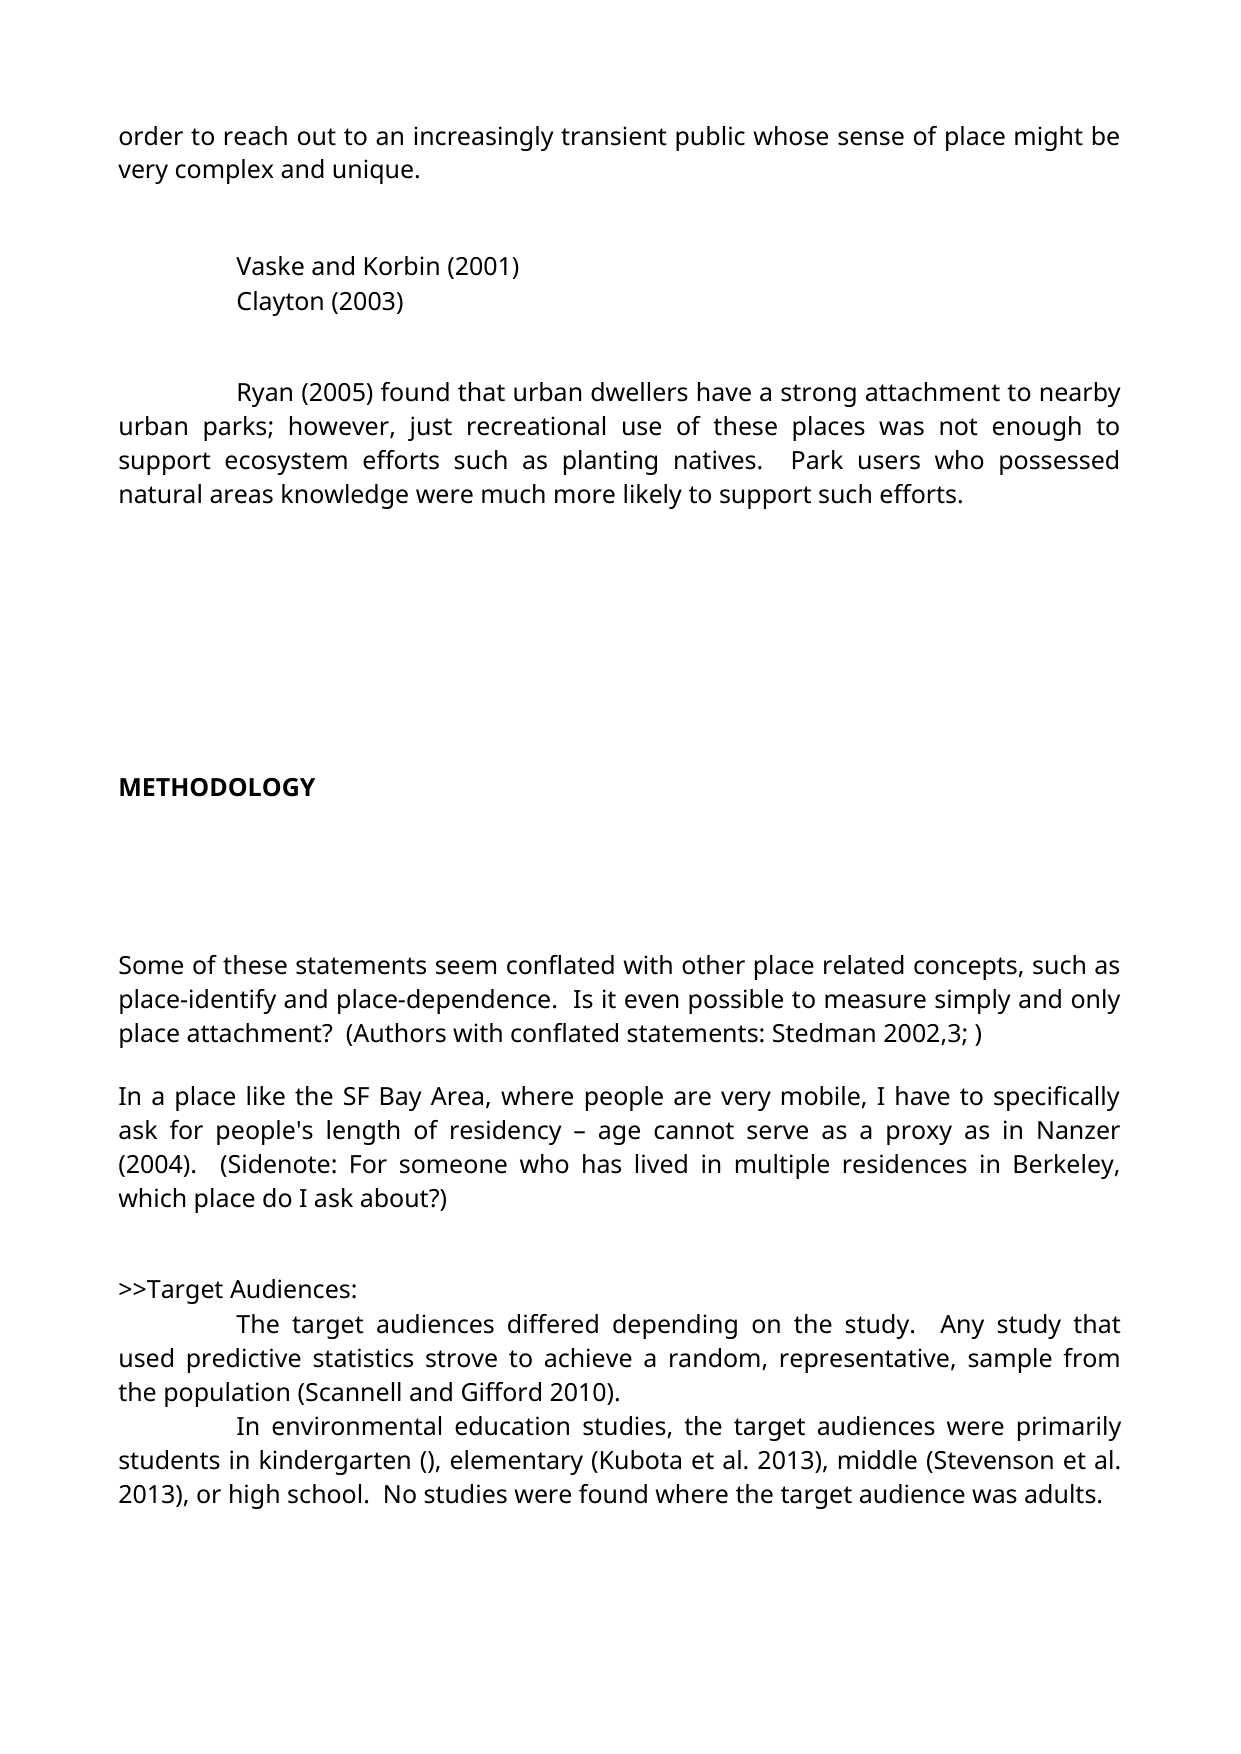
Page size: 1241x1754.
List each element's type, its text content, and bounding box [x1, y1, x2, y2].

text Ryan (2005) found that urban dwellers have a strong attachment to nearby urban parks; however, just recreational use of these places was not enough to support ecosystem efforts such as planting natives. Park users who possessed natural areas knowledge were much more likely to support such efforts. [118, 375, 1122, 511]
text >>Target Audiences: [118, 1272, 1122, 1306]
text Clayton (2003) [118, 283, 1122, 317]
text METHODOLOGY [118, 770, 1122, 804]
text Some of these statements seem conflated with other place related concepts, such as place-identify and place-dependence. Is it even possible to measure simply and only place attachment? (Authors with conflated statements: Stedman 2002,3; ) [118, 947, 1122, 1050]
text order to reach out to an increasingly transient public whose sense of place might be very complex and unique. [118, 118, 1122, 186]
text In a place like the SF Bay Area, where people are very mobile, I have to specifically ask for people's length of residency – age cannot serve as a proxy as in Nanzer (2004). (Sidenote: For someone who has lived in multiple residences in Berkeley, which place do I ask about?) [118, 1078, 1122, 1215]
text Vaske and Korbin (2001) [118, 249, 1122, 283]
text In environmental education studies, the target audiences were primarily students in kindergarten (), elementary (Kubota et al. 2013), middle (Stevenson et al. 2013), or high school. No studies were found where the target audience was adults. [118, 1408, 1122, 1511]
text The target audiences differed depending on the study. Any study that used predictive statistics strove to achieve a random, representative, sample from the population (Scannell and Gifford 2010). [118, 1306, 1122, 1408]
